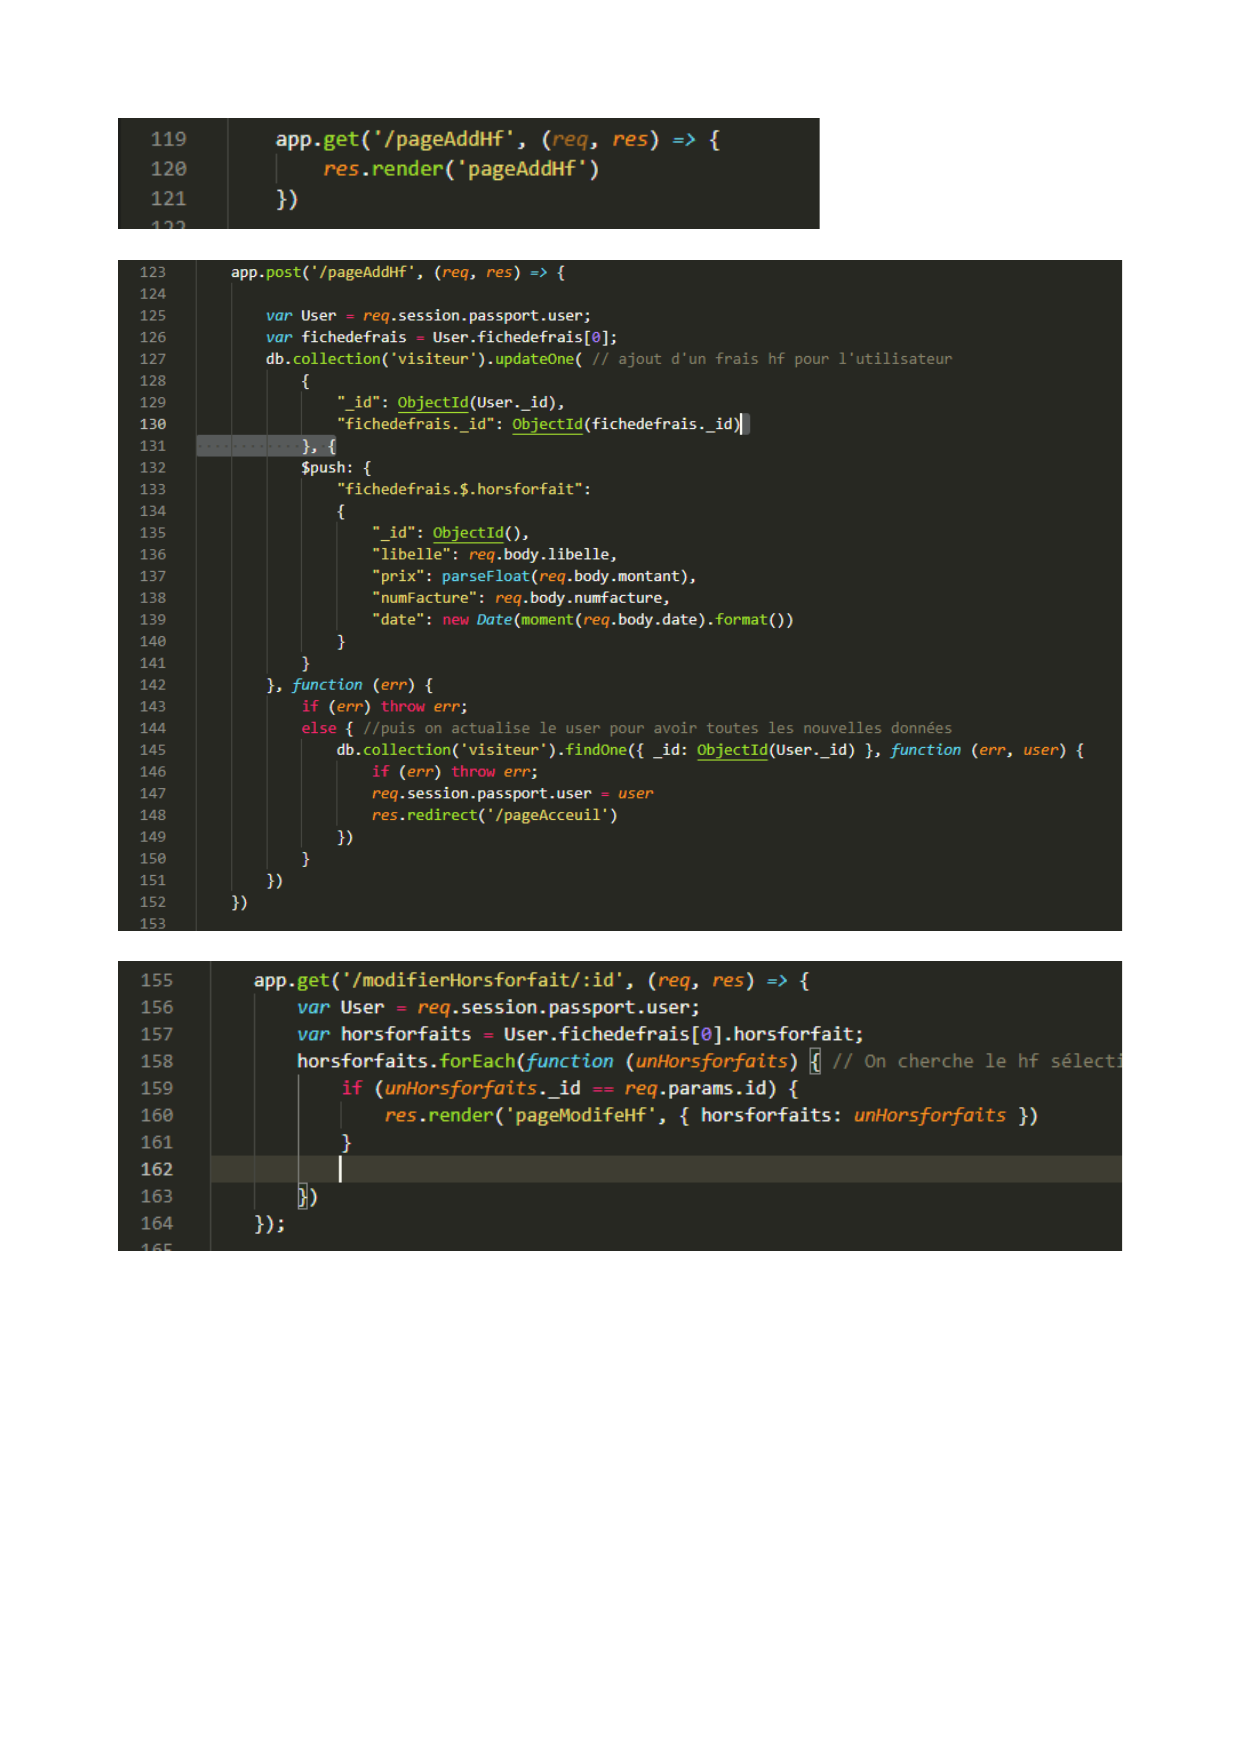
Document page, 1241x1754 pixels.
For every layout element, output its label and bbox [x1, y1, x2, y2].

picture [118, 961, 1123, 1251]
picture [118, 118, 820, 229]
picture [118, 260, 1123, 931]
